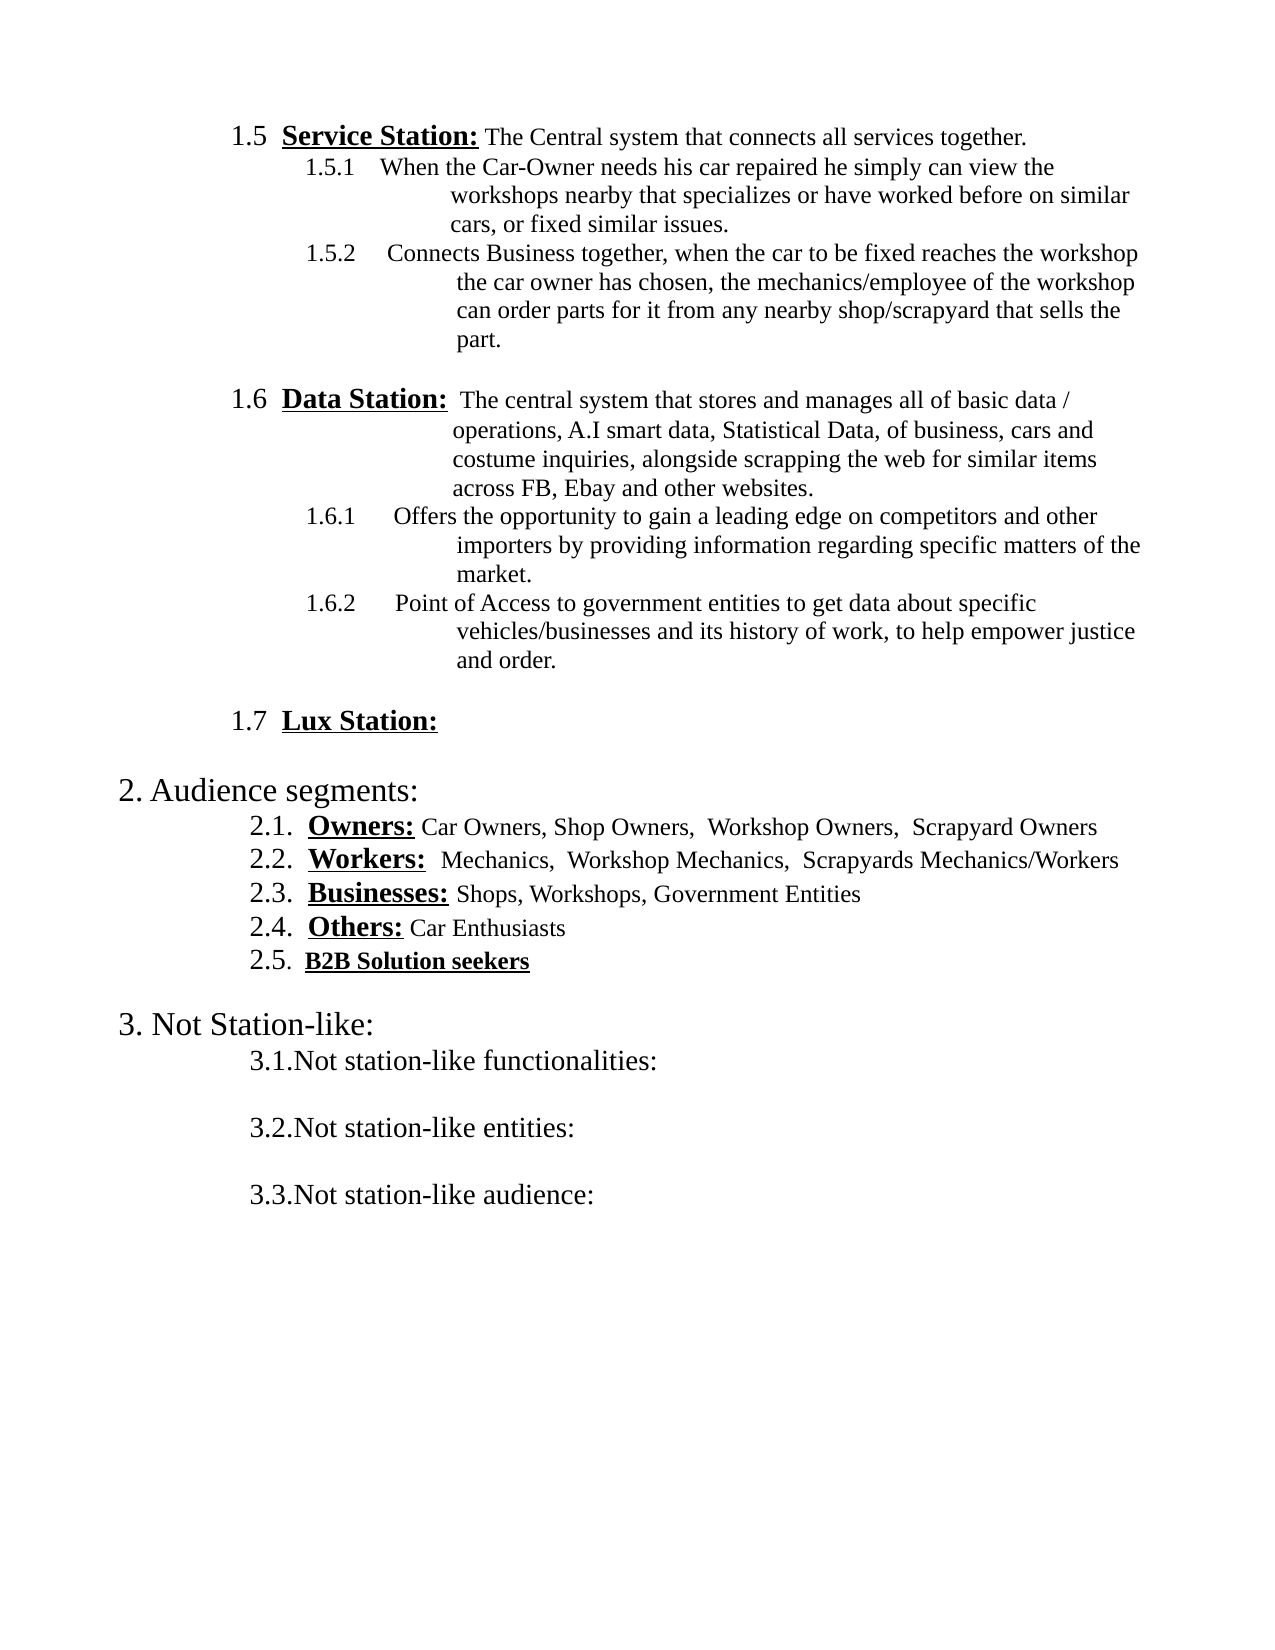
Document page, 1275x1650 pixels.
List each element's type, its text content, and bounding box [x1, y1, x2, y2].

text 1.5.1 When the Car-Owner needs his car repaired he simply can view the workshops nearby that specializes or have worked before on similar cars, or fixed similar issues. [268, 152, 1157, 238]
text 2.1. Owners: Car Owners, Shop Owners, Workshop Owners, Scrapyard Owners [249, 808, 1157, 842]
text 3.2. Not station-like entities: [249, 1110, 1157, 1143]
text 3. Not Station-like: [118, 1004, 1157, 1043]
text 1.6 Data Station: The central system that stores and manages all of basic data / operations, A.I smart data, Statistical Data, of business, cars and costume inquiries, alongside scrapping the web for similar items across FB, Ebay and other websites. [231, 382, 1157, 501]
text 3.3. Not station-like audience: [249, 1177, 1157, 1211]
text 1.5.2 Connects Business together, when the car to be fixed reaches the workshop the car owner has chosen, the mechanics/employee of the workshop can order parts for it from any nearby shop/scrapyard that sells the part. [268, 238, 1157, 353]
text 3.1. Not station-like functionalities: [249, 1043, 1157, 1076]
text 2.5. B2B Solution seekers [249, 942, 1157, 976]
text 1.6.2 Point of Access to government entities to get data about specific vehicles/businesses and its history of work, to help empower justice and order. [306, 588, 1157, 674]
text 2. Audience segments: [118, 770, 1157, 808]
text 1.5 Service Station: The Central system that connects all services together. [231, 118, 1157, 152]
text 2.4. Others: Car Enthusiasts [249, 909, 1157, 942]
text 2.3. Businesses: Shops, Workshops, Government Entities [249, 875, 1157, 909]
text 1.6.1 Offers the opportunity to gain a leading edge on competitors and other importers by providing information regarding specific matters of the market. [306, 501, 1157, 588]
text 2.2. Workers: Mechanics, Workshop Mechanics, Scrapyards Mechanics/Workers [249, 842, 1157, 875]
text 1.7 Lux Station: [231, 703, 1157, 736]
